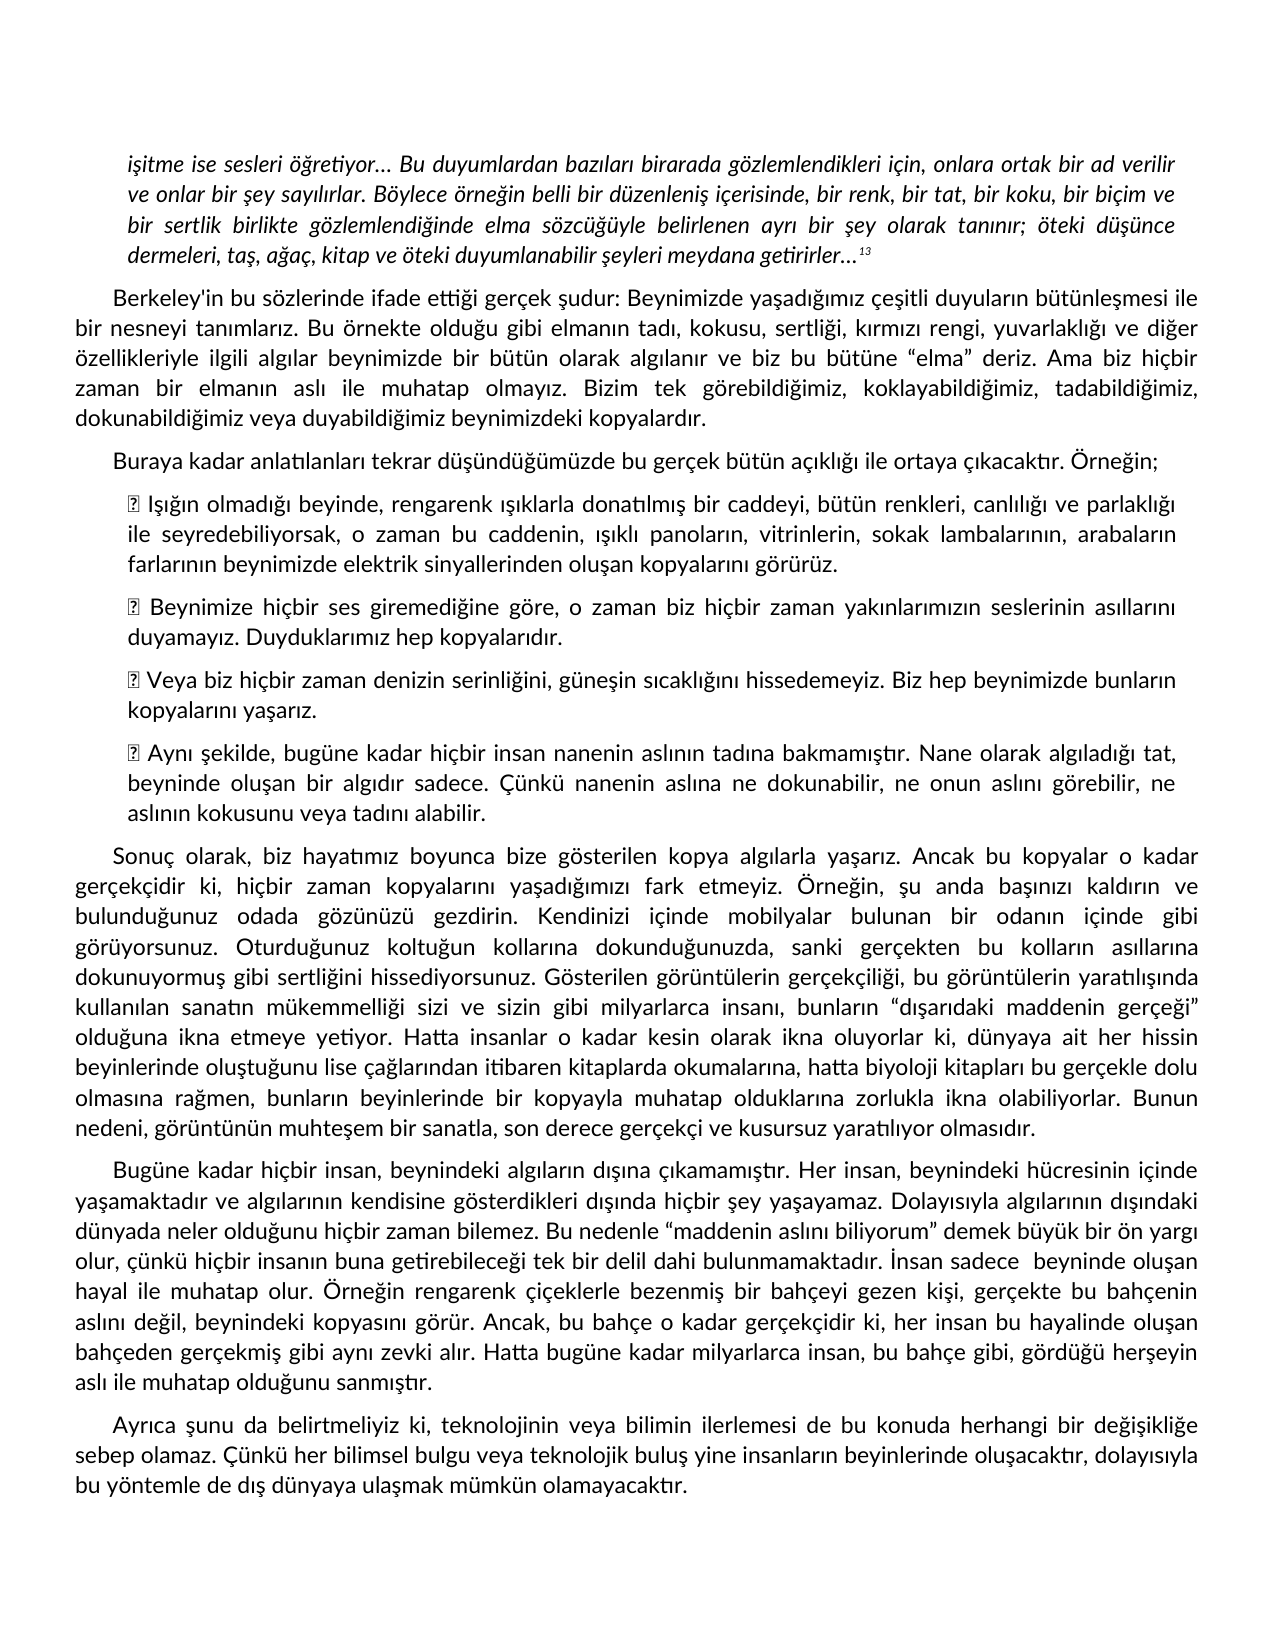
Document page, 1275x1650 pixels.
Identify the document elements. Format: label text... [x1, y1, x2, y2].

text  Veya biz hiçbir zaman denizin serinliğini, güneşin sıcaklığını hissedemeyiz. Biz hep beynimizde bunların kopyalarını yaşarız. [127, 666, 1177, 723]
text  Işığın olmadığı beyinde, rengarenk ışıklarla donatılmış bir caddeyi, bütün renkleri, canlılığı ve parlaklığı ile seyredebiliyorsak, o zaman bu caddenin, ışıklı panoların, vitrinlerin, sokak lambalarının, arabaların farlarının beynimizde elektrik sinyallerinden oluşan kopyalarını görürüz. [127, 489, 1177, 577]
text Buraya kadar anlatılanları tekrar düşündüğümüzde bu gerçek bütün açıklığı ile ortaya çıkacaktır. Örneğin; [75, 447, 1200, 474]
text  Beynimize hiçbir ses giremediğine göre, o zaman biz hiçbir zaman yakınlarımızın seslerinin asıllarını duyamayız. Duyduklarımız hep kopyalarıdır. [127, 593, 1177, 650]
text Bugüne kadar hiçbir insan, beynindeki algıların dışına çıkamamıştır. Her insan, beynindeki hücresinin içinde yaşamaktadır ve algılarının kendisine gösterdikleri dışında hiçbir şey yaşayamaz. Dolayısıyla algılarının dışındaki dünyada neler olduğunu hiçbir zaman bilemez. Bu nedenle “maddenin aslını biliyorum” demek büyük bir ön yargı olur, çünkü hiçbir insanın buna getirebileceği tek bir delil dahi bulunmamaktadır. İnsan sadece beyninde oluşan hayal ile muhatap olur. Örneğin rengarenk çiçeklerle bezenmiş bir bahçeyi gezen kişi, gerçekte bu bahçenin aslını değil, beynindeki kopyasını görür. Ancak, bu bahçe o kadar gerçekçidir ki, her insan bu hayalinde oluşan bahçeden gerçekmiş gibi aynı zevki alır. Hatta bugüne kadar milyarlarca insan, bu bahçe gibi, gördüğü herşeyin aslı ile muhatap olduğunu sanmıştır. [75, 1156, 1200, 1395]
text Ayrıca şunu da belirtmeliyiz ki, teknolojinin veya bilimin ilerlemesi de bu konuda herhangi bir değişikliğe sebep olamaz. Çünkü her bilimsel bulgu veya teknolojik buluş yine insanların beyinlerinde oluşacaktır, dolayısıyla bu yöntemle de dış dünyaya ulaşmak mümkün olamayacaktır. [75, 1410, 1200, 1498]
text işitme ise sesleri öğretiyor… Bu duyumlardan bazıları birarada gözlemlendikleri için, onlara ortak bir ad verilir ve onlar bir şey sayılırlar. Böylece örneğin belli bir düzenleniş içerisinde, bir renk, bir tat, bir koku, bir biçim ve bir sertlik birlikte gözlemlendiğinde elma sözcüğüyle belirlenen ayrı bir şey olarak tanınır; öteki düşünce dermeleri, taş, ağaç, kitap ve öteki duyumlanabilir şeyleri meydana getirirler…13 [127, 150, 1177, 268]
text Berkeley'in bu sözlerinde ifade ettiği gerçek şudur: Beynimizde yaşadığımız çeşitli duyuların bütünleşmesi ile bir nesneyi tanımlarız. Bu örnekte olduğu gibi elmanın tadı, kokusu, sertliği, kırmızı rengi, yuvarlaklığı ve diğer özellikleriyle ilgili algılar beynimizde bir bütün olarak algılanır ve biz bu bütüne “elma” deriz. Ama biz hiçbir zaman bir elmanın aslı ile muhatap olmayız. Bizim tek görebildiğimiz, koklayabildiğimiz, tadabildiğimiz, dokunabildiğimiz veya duyabildiğimiz beynimizdeki kopyalardır. [75, 283, 1200, 432]
text Sonuç olarak, biz hayatımız boyunca bize gösterilen kopya algılarla yaşarız. Ancak bu kopyalar o kadar gerçekçidir ki, hiçbir zaman kopyalarını yaşadığımızı fark etmeyiz. Örneğin, şu anda başınızı kaldırın ve bulunduğunuz odada gözünüzü gezdirin. Kendinizi içinde mobilyalar bulunan bir odanın içinde gibi görüyorsunuz. Oturduğunuz koltuğun kollarına dokunduğunuzda, sanki gerçekten bu kolların asıllarına dokunuyormuş gibi sertliğini hissediyorsunuz. Gösterilen görüntülerin gerçekçiliği, bu görüntülerin yaratılışında kullanılan sanatın mükemmelliği sizi ve sizin gibi milyarlarca insanı, bunların “dışarıdaki maddenin gerçeği” olduğuna ikna etmeye yetiyor. Hatta insanlar o kadar kesin olarak ikna oluyorlar ki, dünyaya ait her hissin beyinlerinde oluştuğunu lise çağlarından itibaren kitaplarda okumalarına, hatta biyoloji kitapları bu gerçekle dolu olmasına rağmen, bunların beyinlerinde bir kopyayla muhatap olduklarına zorlukla ikna olabiliyorlar. Bunun nedeni, görüntünün muhteşem bir sanatla, son derece gerçekçi ve kusursuz yaratılıyor olmasıdır. [75, 842, 1200, 1141]
text  Aynı şekilde, bugüne kadar hiçbir insan nanenin aslının tadına bakmamıştır. Nane olarak algıladığı tat, beyninde oluşan bir algıdır sadece. Çünkü nanenin aslına ne dokunabilir, ne onun aslını görebilir, ne aslının kokusunu veya tadını alabilir. [127, 738, 1177, 826]
